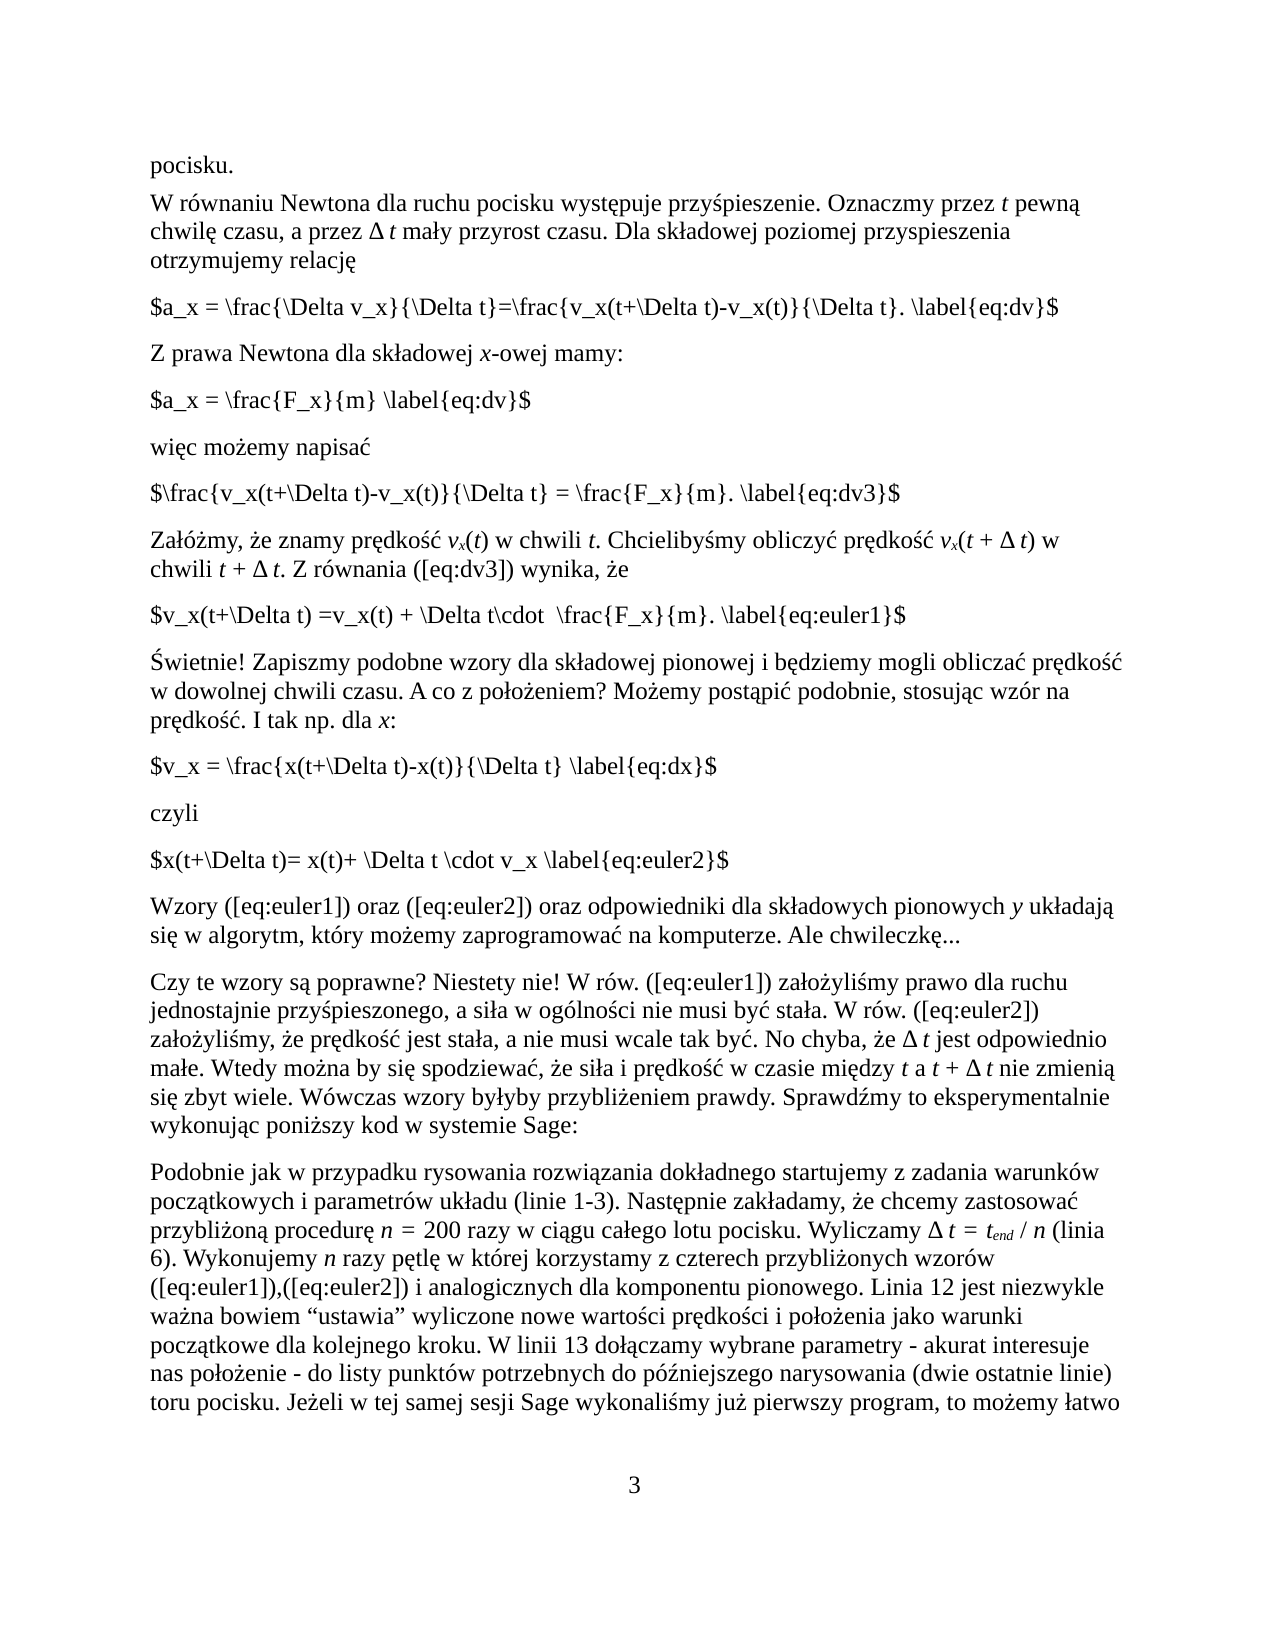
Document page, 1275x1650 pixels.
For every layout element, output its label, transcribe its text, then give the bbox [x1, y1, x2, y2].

text Podobnie jak w przypadku rysowania rozwiązania dokładnego startujemy z zadania warunków początkowych i parametrów układu (linie 1-3). Następnie zakładamy, że chcemy zastosować przybliżoną procedurę n = 200 razy w ciągu całego lotu pocisku. Wyliczamy Δ t = tend / n (linia 6). Wykonujemy n razy pętlę w której korzystamy z czterech przybliżonych wzorów ([eq:euler1]),([eq:euler2]) i analogicznych dla komponentu pionowego. Linia 12 jest niezwykle ważna bowiem “ustawia” wyliczone nowe wartości prędkości i położenia jako warunki początkowe dla kolejnego kroku. W linii 13 dołączamy wybrane parametry - akurat interesuje nas położenie - do listy punktów potrzebnych do późniejszego narysowania (dwie ostatnie linie) toru pocisku. Jeżeli w tej samej sesji Sage wykonaliśmy już pierwszy program, to możemy łatwo [150, 1157, 1125, 1416]
text $a_x = \frac{F_x}{m} \label{eq:dv}$ [150, 385, 1125, 414]
text pocisku. [150, 150, 1125, 179]
text $a_x = \frac{\Delta v_x}{\Delta t}=\frac{v_x(t+\Delta t)-v_x(t)}{\Delta t}. \label{eq:dv}$ [150, 292, 1125, 321]
text Z prawa Newtona dla składowej x-owej mamy: [150, 338, 1125, 367]
text $\frac{v_x(t+\Delta t)-v_x(t)}{\Delta t} = \frac{F_x}{m}. \label{eq:dv3}$ [150, 478, 1125, 507]
text Świetnie! Zapiszmy podobne wzory dla składowej pionowej i będziemy mogli obliczać prędkość w dowolnej chwili czasu. A co z położeniem? Możemy postąpić podobnie, stosując wzór na prędkość. I tak np. dla x: [150, 647, 1125, 733]
text $v_x(t+\Delta t) =v_x(t) + \Delta t\cdot \frac{F_x}{m}. \label{eq:euler1}$ [150, 601, 1125, 629]
text Wzory ([eq:euler1]) oraz ([eq:euler2]) oraz odpowiedniki dla składowych pionowych y układają się w algorytm, który możemy zaprogramować na komputerze. Ale chwileczkę... [150, 891, 1125, 949]
text $v_x = \frac{x(t+\Delta t)-x(t)}{\Delta t} \label{eq:dx}$ [150, 751, 1125, 780]
text więc możemy napisać [150, 432, 1125, 461]
text Czy te wzory są poprawne? Niestety nie! W rów. ([eq:euler1]) założyliśmy prawo dla ruchu jednostajnie przyśpieszonego, a siła w ogólności nie musi być stała. W rów. ([eq:euler2]) założyliśmy, że prędkość jest stała, a nie musi wcale tak być. No chyba, że Δ t jest odpowiednio małe. Wtedy można by się spodziewać, że siła i prędkość w czasie między t a t + Δ t nie zmienią się zbyt wiele. Wówczas wzory byłyby przybliżeniem prawdy. Sprawdźmy to eksperymentalnie wykonując poniższy kod w systemie Sage: [150, 967, 1125, 1139]
text $x(t+\Delta t)= x(t)+ \Delta t \cdot v_x \label{eq:euler2}$ [150, 845, 1125, 873]
text Załóżmy, że znamy prędkość vx(t) w chwili t. Chcielibyśmy obliczyć prędkość vx(t + Δ t) w chwili t + Δ t. Z równania ([eq:dv3]) wynika, że [150, 525, 1125, 583]
text czyli [150, 798, 1125, 827]
text W równaniu Newtona dla ruchu pocisku występuje przyśpieszenie. Oznaczmy przez t pewną chwilę czasu, a przez Δ t mały przyrost czasu. Dla składowej poziomej przyspieszenia otrzymujemy relację [150, 188, 1125, 274]
